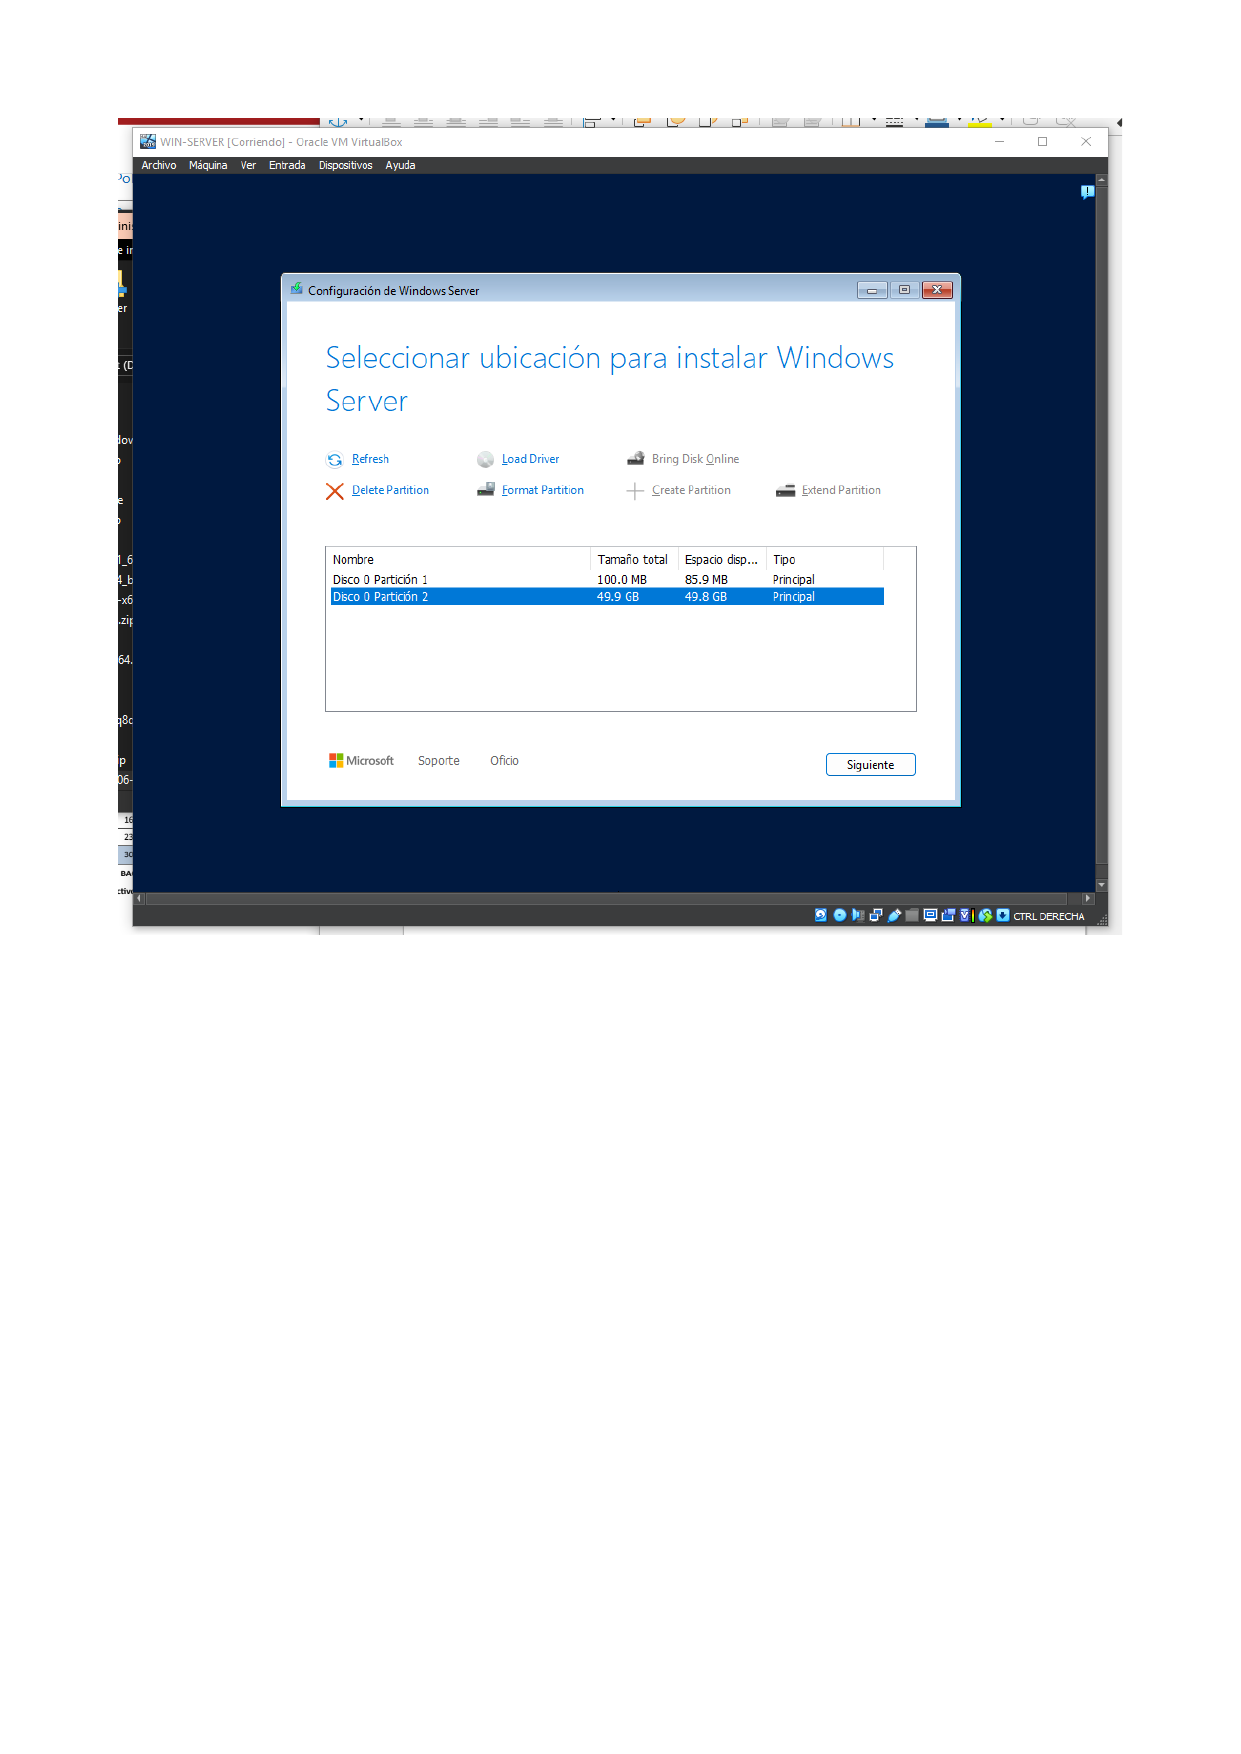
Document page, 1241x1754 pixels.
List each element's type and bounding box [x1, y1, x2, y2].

picture [118, 118, 1123, 935]
